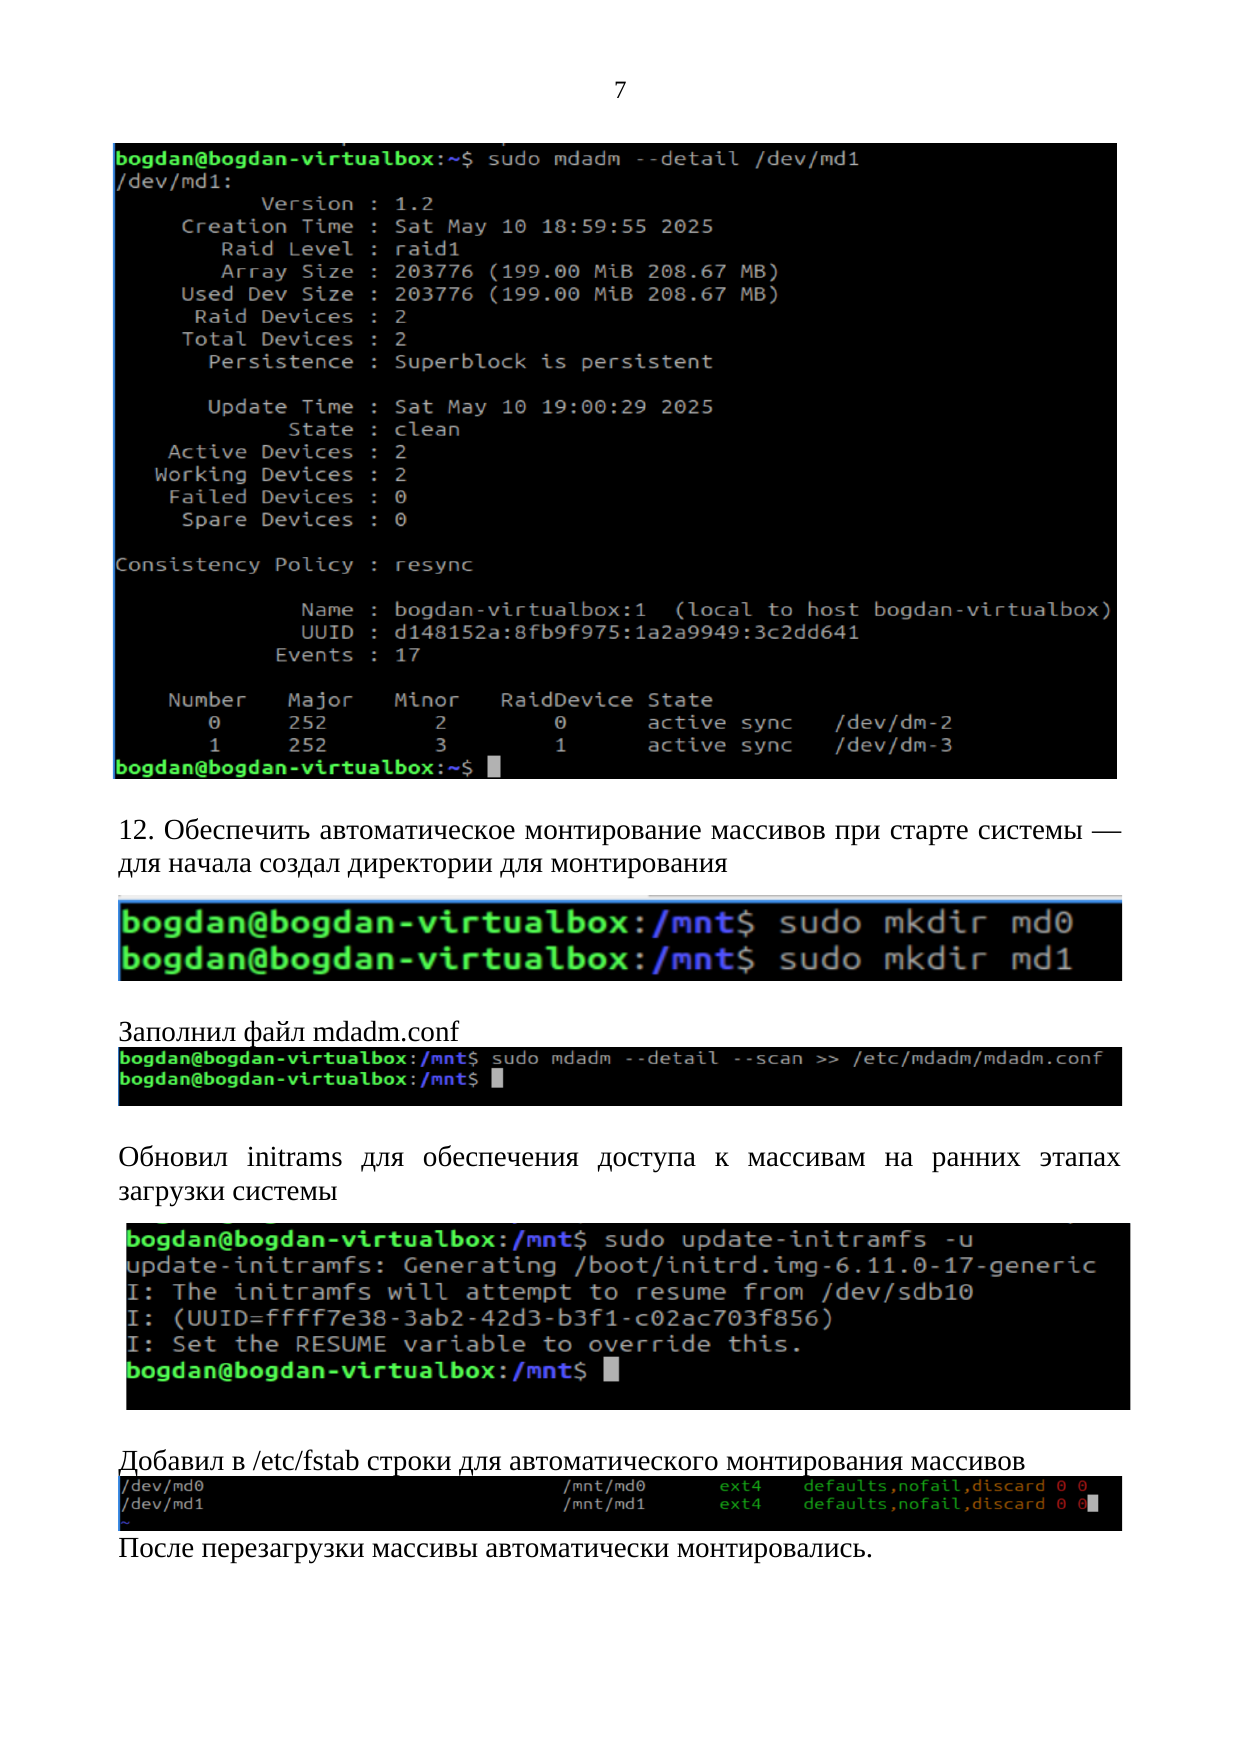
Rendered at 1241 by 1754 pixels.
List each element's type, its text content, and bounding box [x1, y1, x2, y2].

text Заполнил файл mdadm.conf [118, 1014, 1122, 1047]
picture [126, 1223, 1131, 1410]
text 12. Обеспечить автоматическое монтирование массивов при старте системы — для начала создал директории для монтирования [118, 812, 1122, 879]
picture [112, 143, 1117, 779]
text После перезагрузки массивы автоматически монтировались. [118, 1531, 1122, 1564]
picture [118, 1476, 1123, 1531]
picture [118, 1047, 1123, 1106]
text Добавил в /etc/fstab ст­роки для автоматического монтирования массивов [118, 1443, 1122, 1476]
text Обновил initrams для обеспечения доступа к массивам на ранних этапах загрузки системы [118, 1139, 1122, 1206]
picture [118, 895, 1123, 981]
